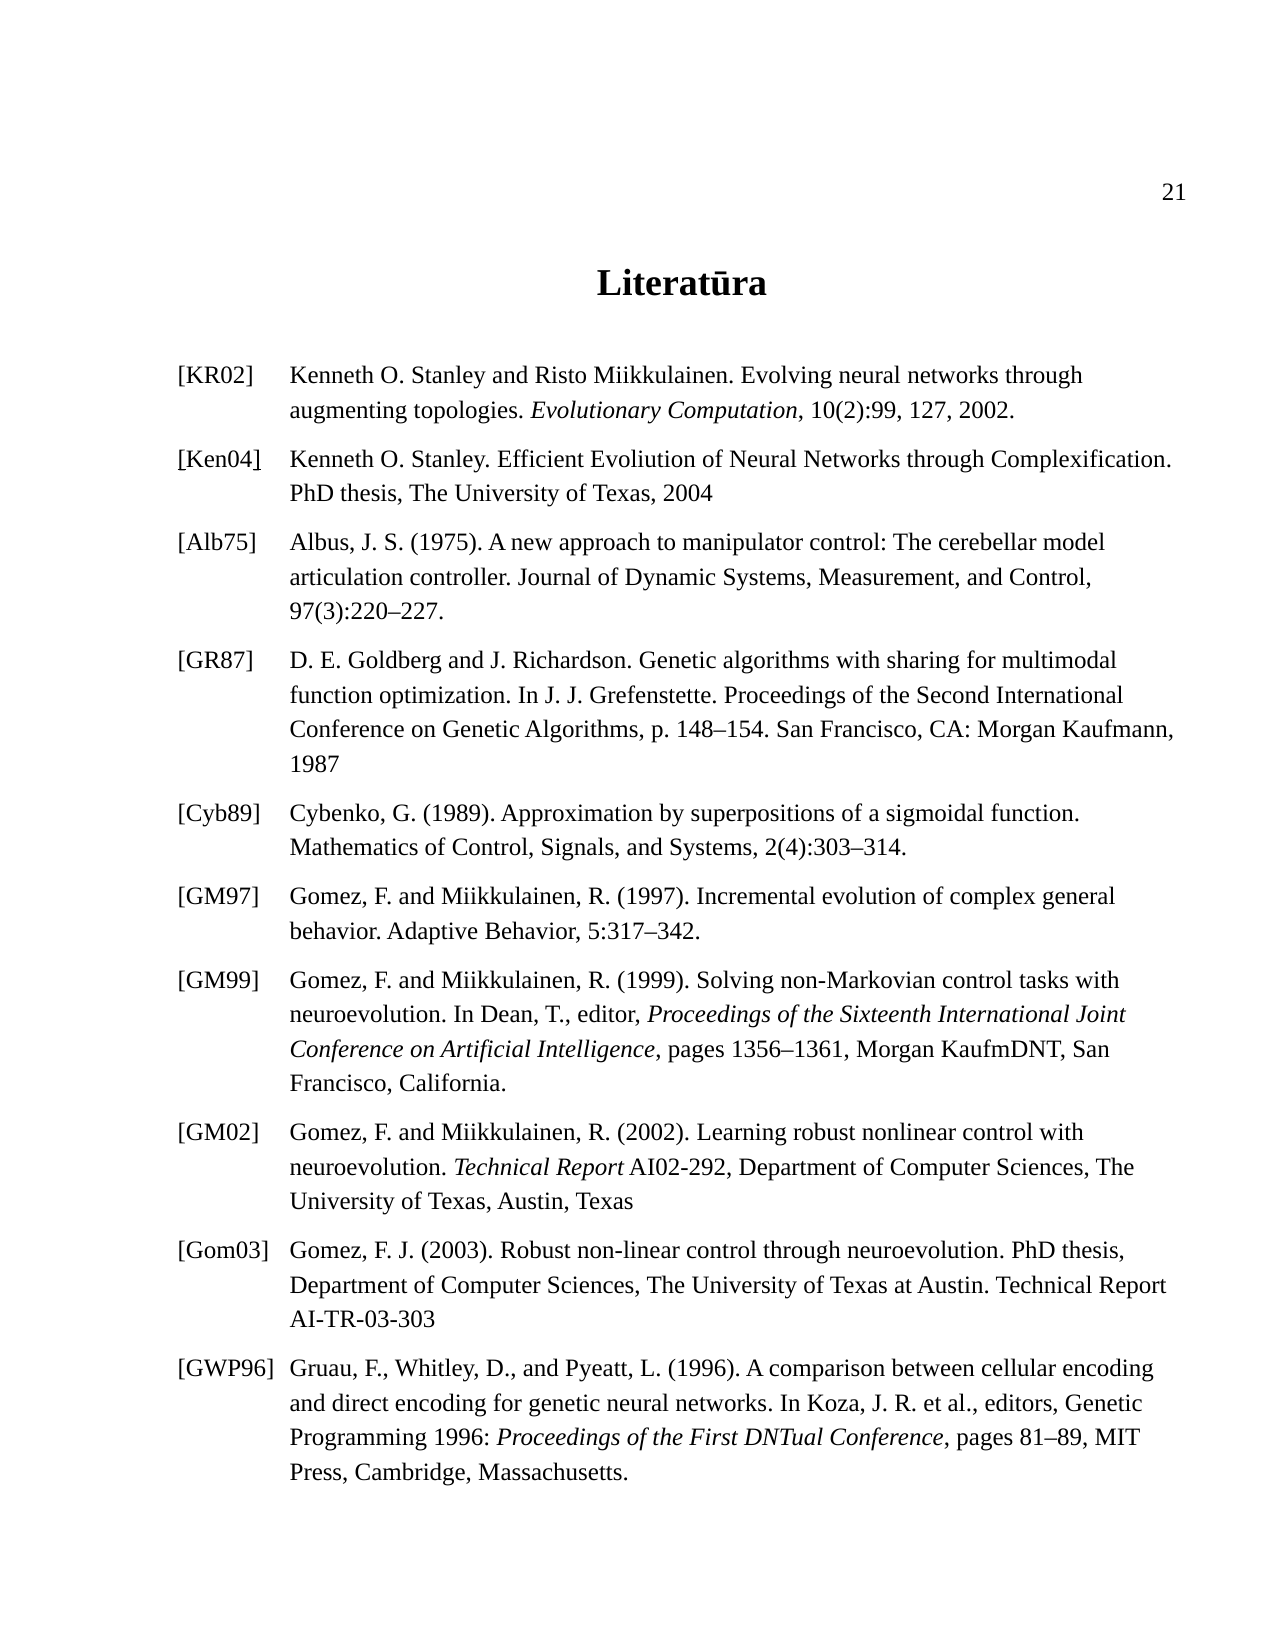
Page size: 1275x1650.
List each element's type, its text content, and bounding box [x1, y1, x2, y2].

text [GM97] Gomez, F. and Miikkulainen, R. (1997). Incremental evolution of complex general behavior. Adaptive Behavior, 5:317–342. [177, 881, 1186, 944]
text [Alb75] Albus, J. S. (1975). A new approach to manipulator control: The cerebellar model articulation controller. Journal of Dynamic Systems, Measurement, and Control, 97(3):220–227. [177, 527, 1186, 625]
text [GM02] Gomez, F. and Miikkulainen, R. (2002). Learning robust nonlinear control with neuroevolution. Technical Report AI02-292, Department of Computer Sciences, The University of Texas, Austin, Texas [177, 1117, 1186, 1215]
text [GWP96] Gruau, F., Whitley, D., and Pyeatt, L. (1996). A comparison between cellular encoding and direct encoding for genetic neural networks. In Koza, J. R. et al., editors, Genetic Programming 1996: Proceedings of the First DNTual Conference, pages 81–89, MIT Press, Cambridge, Massachusetts. [177, 1353, 1186, 1486]
text [GR87] D. E. Goldberg and J. Richardson. Genetic algorithms with sharing for multimodal function optimization. In J. J. Grefenstette. Proceedings of the Second International Conference on Genetic Algorithms, p. 148–154. San Francisco, CA: Morgan Kaufmann, 1987 [177, 645, 1186, 777]
text [GM99] Gomez, F. and Miikkulainen, R. (1999). Solving non-Markovian control tasks with neuroevolution. In Dean, T., editor, Proceedings of the Sixteenth International Joint Conference on Artificial Intelligence, pages 1356–1361, Morgan KaufmDNT, San Francisco, California. [177, 965, 1186, 1097]
text [Gom03] Gomez, F. J. (2003). Robust non-linear control through neuroevolution. PhD thesis, Department of Computer Sciences, The University of Texas at Austin. Technical Report AI-TR-03-303 [177, 1235, 1186, 1333]
text [Ken04] Kenneth O. Stanley. Efficient Evoliution of Neural Networks through Complexification. PhD thesis, The University of Texas, 2004 [177, 444, 1186, 507]
text [KR02] Kenneth O. Stanley and Risto Miikkulainen. Evolving neural networks through augmenting topologies. Evolutionary Computation, 10(2):99, 127, 2002. [177, 360, 1186, 423]
text [Cyb89] Cybenko, G. (1989). Approximation by superpositions of a sigmoidal function. Mathematics of Control, Signals, and Systems, 2(4):303–314. [177, 798, 1186, 861]
subtitle Literatūra [177, 260, 1186, 348]
